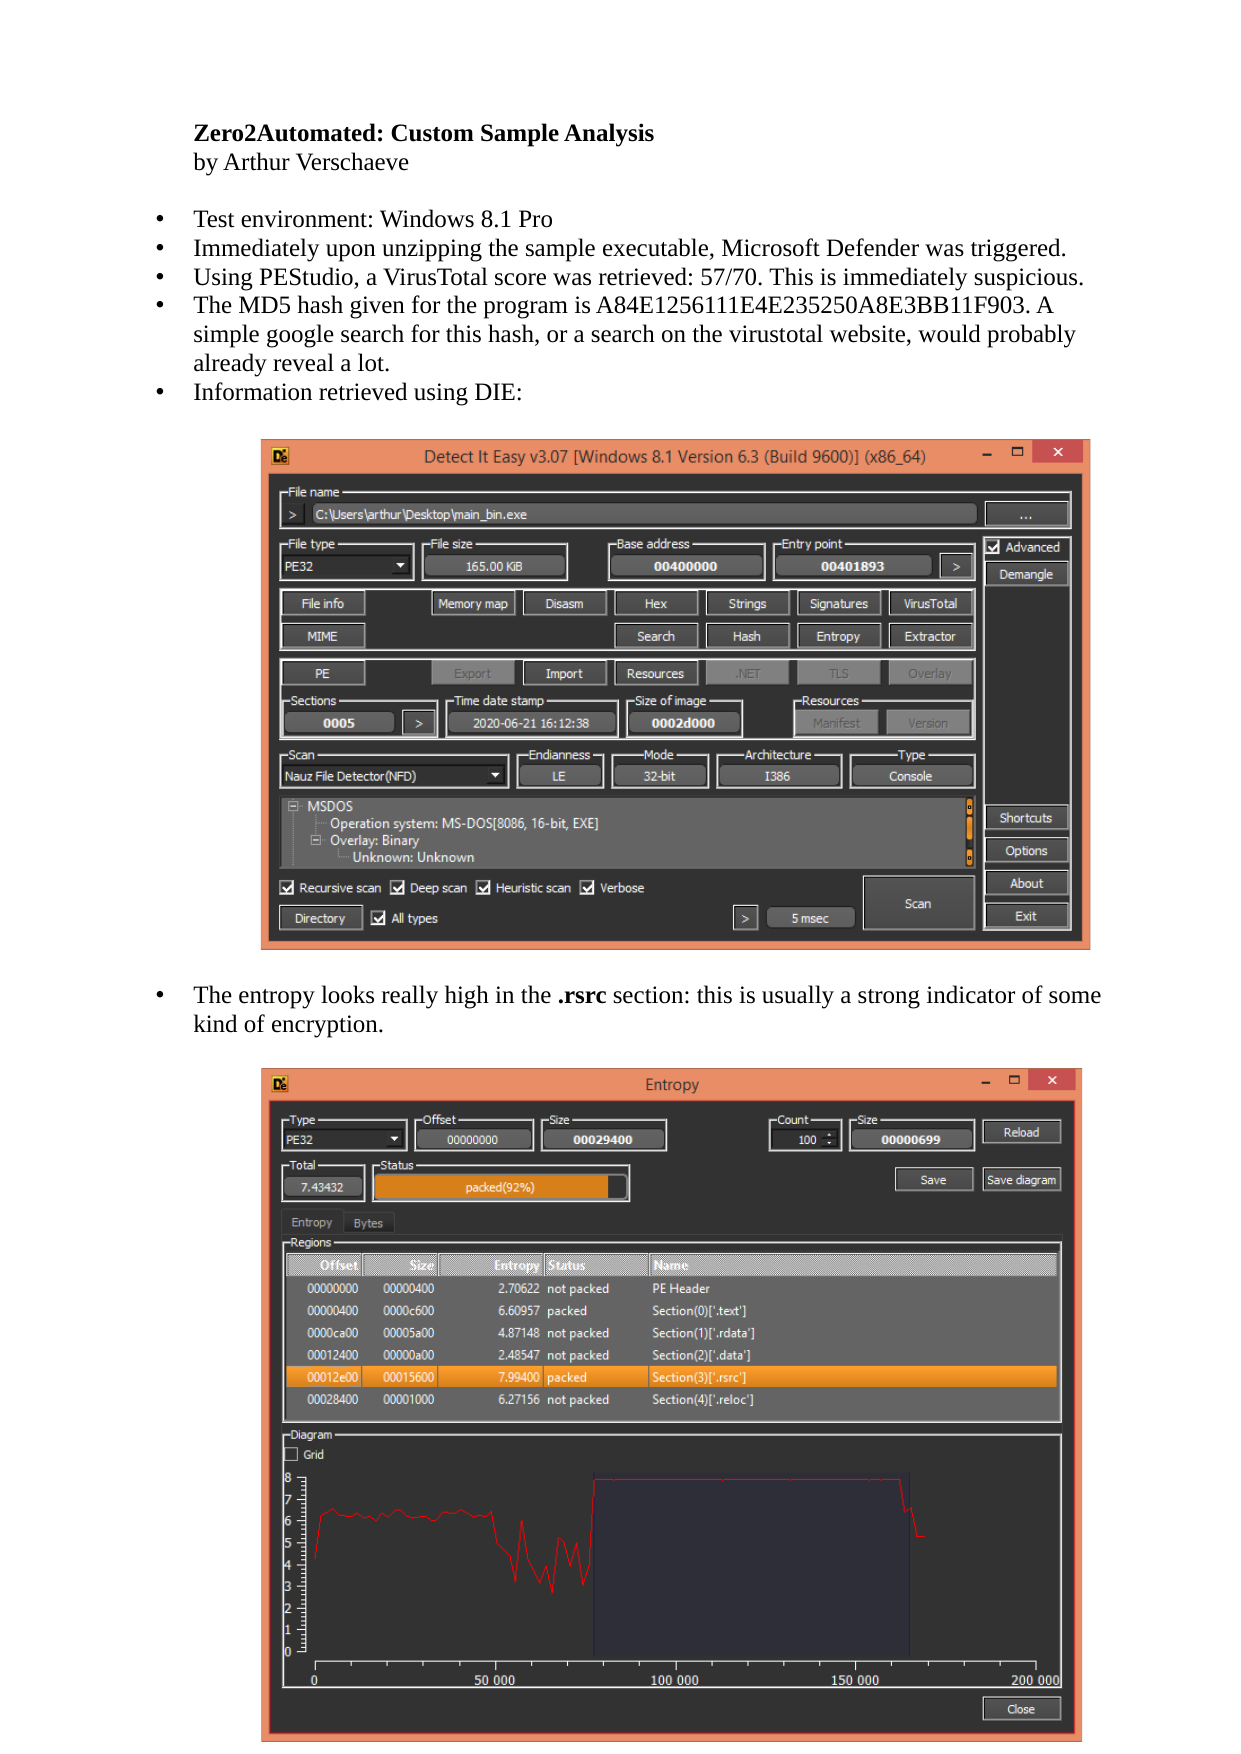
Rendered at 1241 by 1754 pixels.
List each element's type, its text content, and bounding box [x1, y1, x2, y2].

list Information retrieved using DIE: [156, 377, 1122, 406]
list The entropy looks really high in the .rsrc section: this is usually a strong indicator of some kind of encryption. [156, 981, 1122, 1038]
list by Arthur Verschaeve [156, 147, 1122, 176]
list Zero2Automated: Custom Sample Analysis [156, 118, 1122, 147]
picture [260, 439, 1091, 950]
picture [261, 1068, 1083, 1742]
list Test environment: Windows 8.1 Pro [156, 204, 1122, 233]
list Immediately upon unzipping the sample executable, Microsoft Defender was triggered. [156, 233, 1122, 262]
list Using PEStudio, a VirusTotal score was retrieved: 57/70. This is immediately suspicious. [156, 262, 1122, 291]
list The MD5 hash given for the program is A84E1256111E4E235250A8E3BB11F903. A simple google search for this hash, or a search on the virustotal website, would probably already reveal a lot. [156, 291, 1122, 377]
